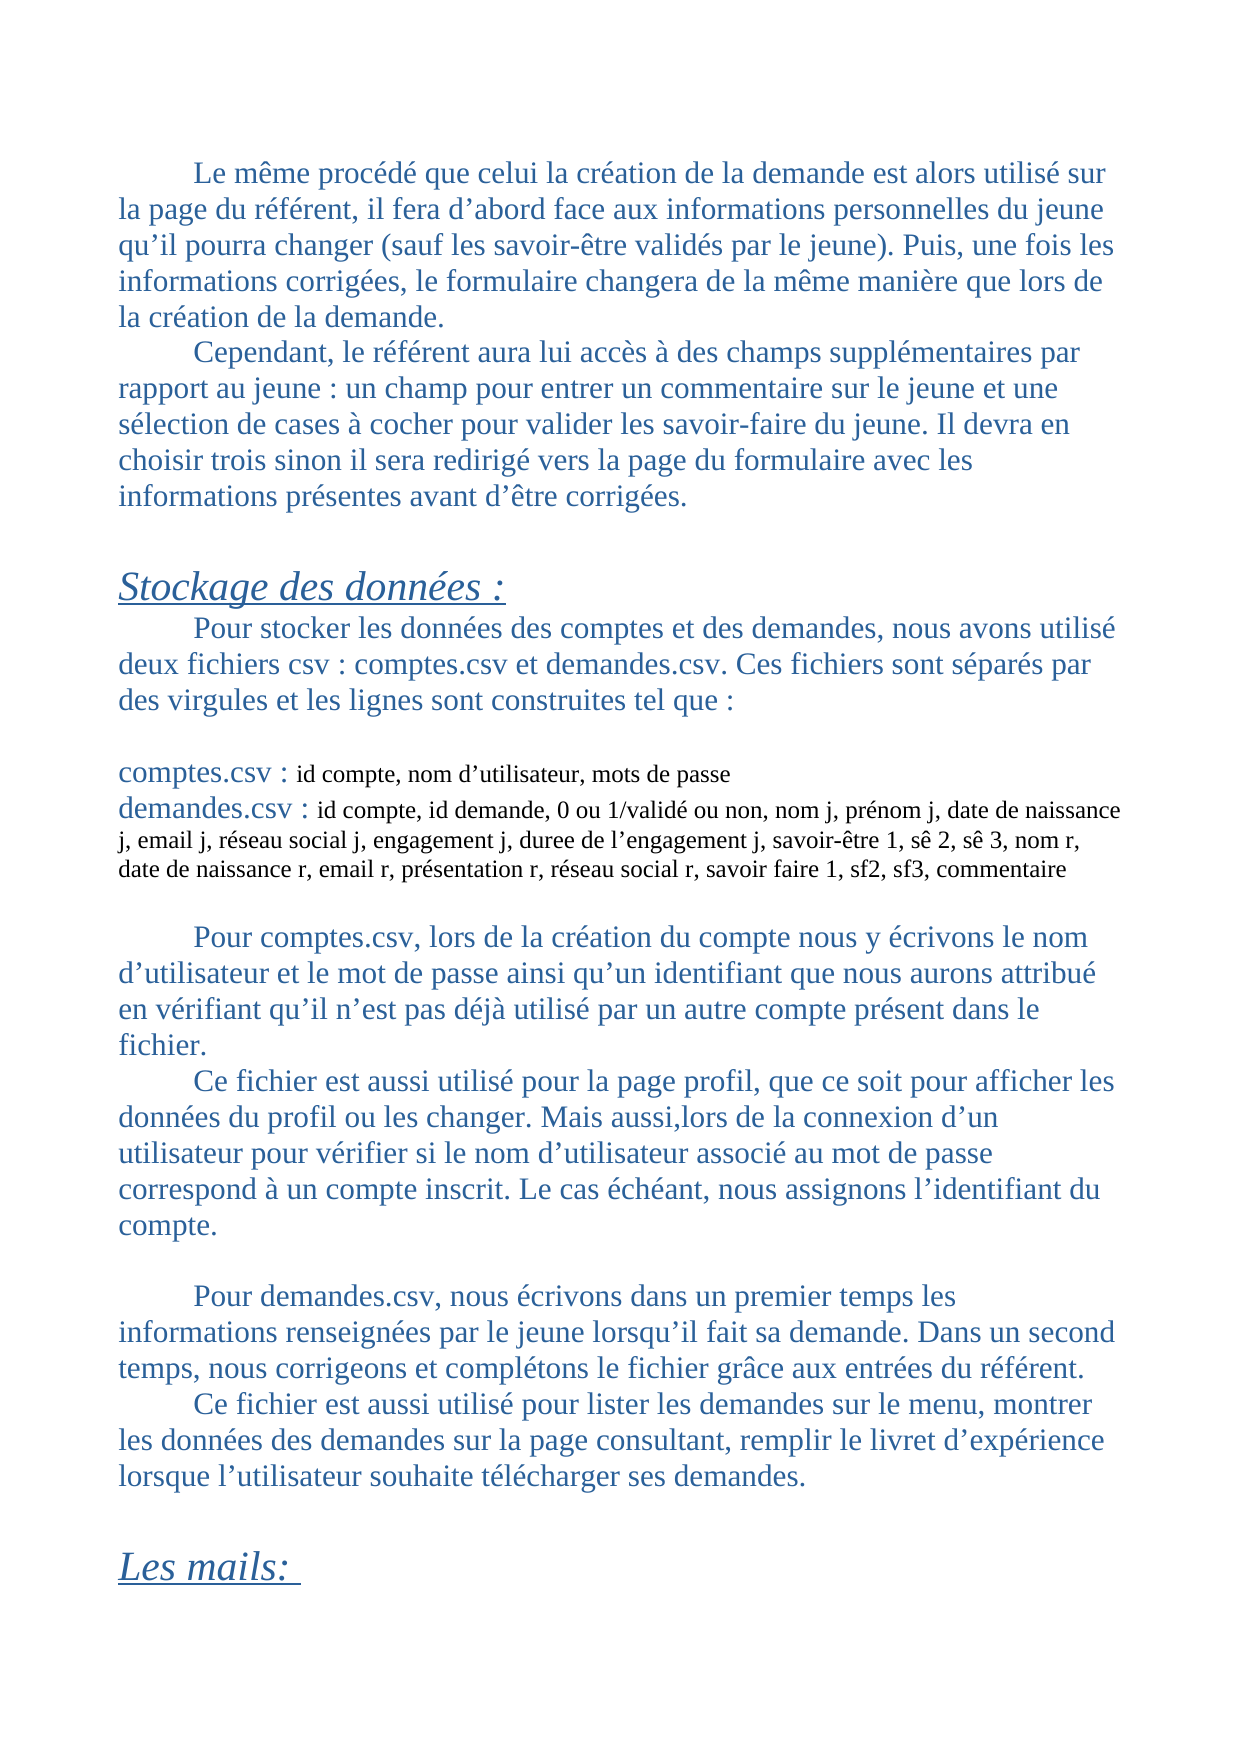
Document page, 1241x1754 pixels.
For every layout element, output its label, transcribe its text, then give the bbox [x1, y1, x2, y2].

text Le même procédé que celui la création de la demande est alors utilisé sur la page du référent, il fera d’abord face aux informations personnelles du jeune qu’il pourra changer (sauf les savoir-être validés par le jeune). Puis, une fois les informations corrigées, le formulaire changera de la même manière que lors de la création de la demande. [118, 154, 1122, 334]
text Les mails: [118, 1541, 1122, 1589]
text Ce fichier est aussi utilisé pour lister les demandes sur le menu, montrer les données des demandes sur la page consultant, remplir le livret d’expérience lorsque l’utilisateur souhaite télécharger ses demandes. [118, 1386, 1122, 1493]
text Ce fichier est aussi utilisé pour la page profil, que ce soit pour afficher les données du profil ou les changer. Mais aussi,lors de la connexion d’un utilisateur pour vérifier si le nom d’utilisateur associé au mot de passe correspond à un compte inscrit. Le cas échéant, nous assignons l’identifiant du compte. [118, 1062, 1122, 1242]
text Pour stocker les données des comptes et des demandes, nous avons utilisé deux fichiers csv : comptes.csv et demandes.csv. Ces fichiers sont séparés par des virgules et les lignes sont construites tel que : [118, 609, 1122, 717]
text demandes.csv : id compte, id demande, 0 ou 1/validé ou non, nom j, prénom j, date de naissance j, email j, réseau social j, engagement j, duree de l’engagement j, savoir-être 1, sê 2, sê 3, nom r, date de naissance r, email r, présentation r, réseau social r, savoir faire 1, sf2, sf3, commentaire [118, 789, 1122, 882]
text Cependant, le référent aura lui accès à des champs supplémentaires par rapport au jeune : un champ pour entrer un commentaire sur le jeune et une sélection de cases à cocher pour valider les savoir-faire du jeune. Il devra en choisir trois sinon il sera redirigé vers la page du formulaire avec les informations présentes avant d’être corrigées. [118, 334, 1122, 513]
text Stockage des données : [118, 561, 1122, 609]
text comptes.csv : id compte, nom d’utilisateur, mots de passe [118, 753, 1122, 789]
text Pour comptes.csv, lors de la création du compte nous y écrivons le nom d’utilisateur et le mot de passe ainsi qu’un identifiant que nous aurons attribué en vérifiant qu’il n’est pas déjà utilisé par un autre compte présent dans le fichier. [118, 918, 1122, 1062]
text Pour demandes.csv, nous écrivons dans un premier temps les informations renseignées par le jeune lorsqu’il fait sa demande. Dans un second temps, nous corrigeons et complétons le fichier grâce aux entrées du référent. [118, 1278, 1122, 1386]
